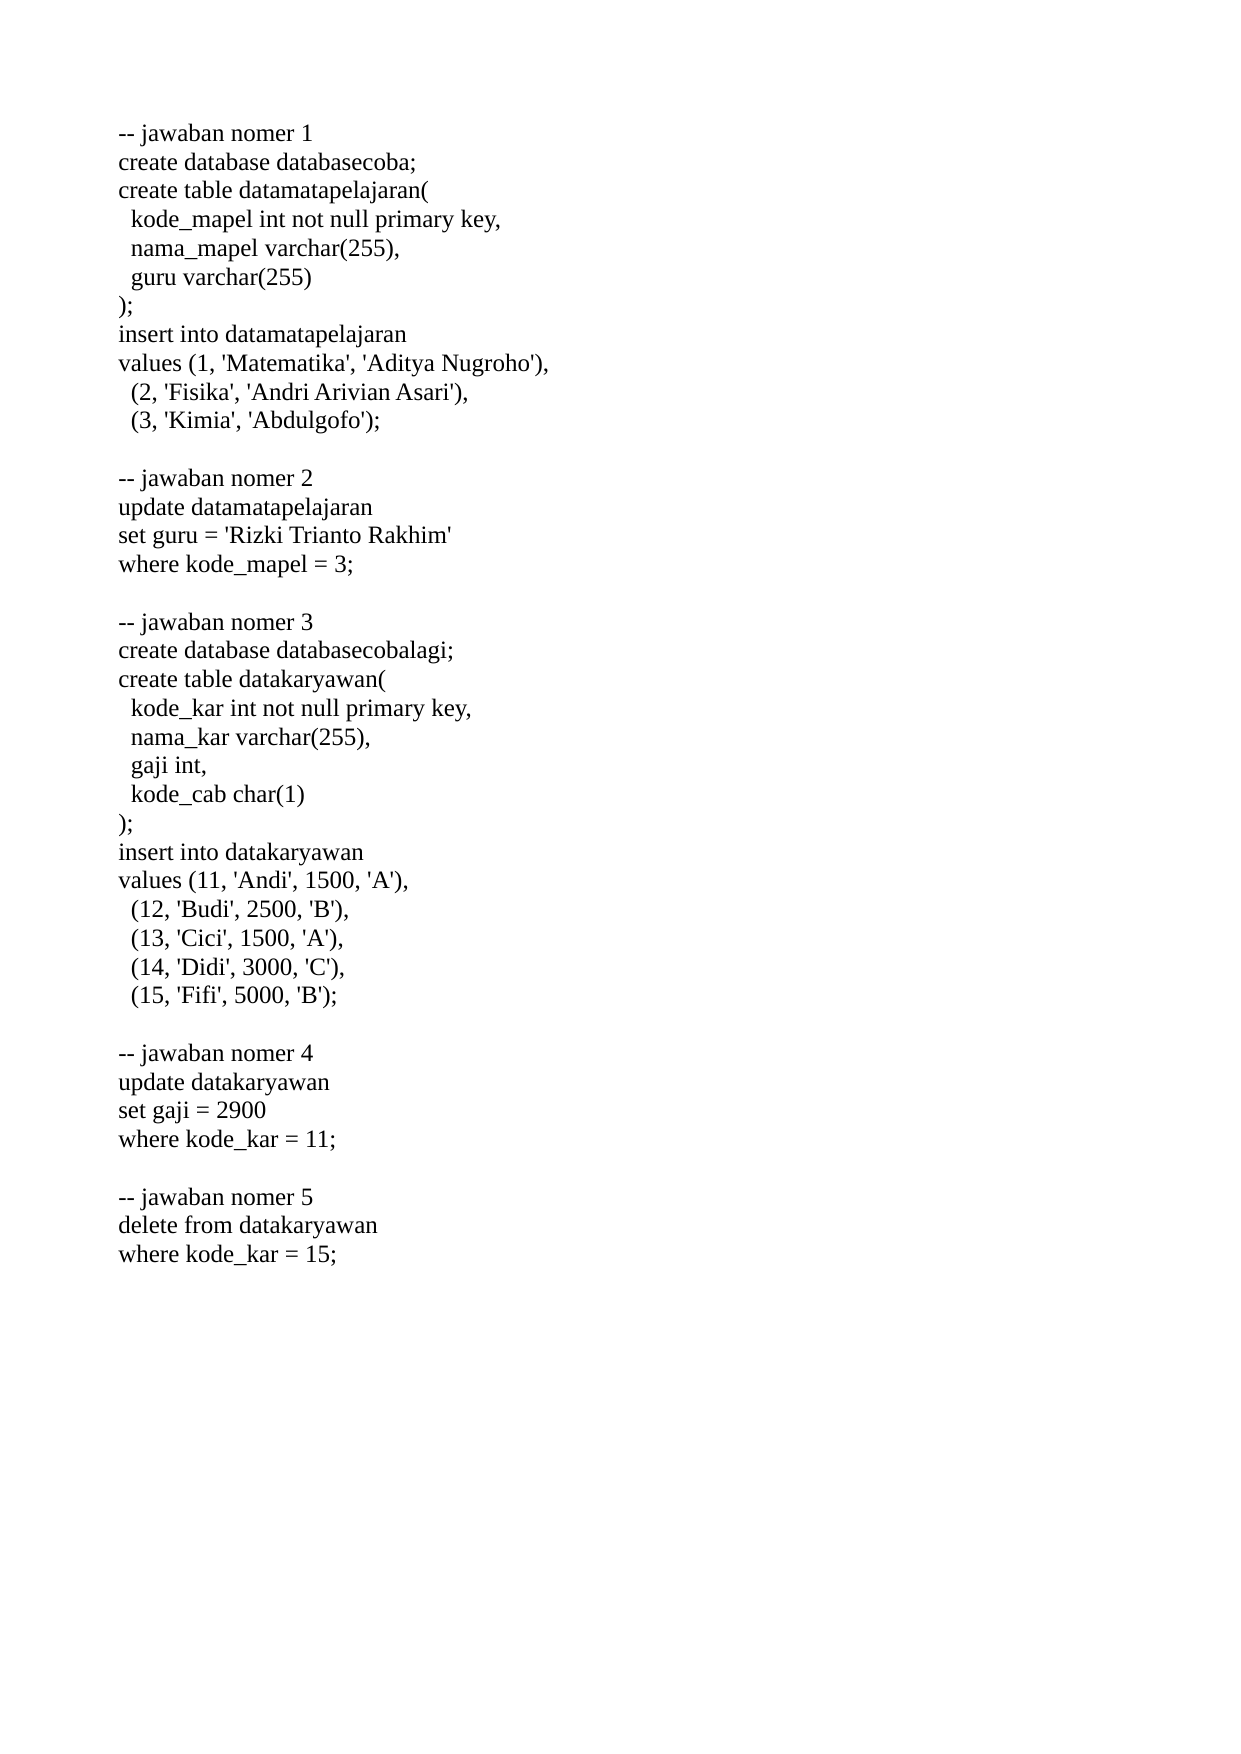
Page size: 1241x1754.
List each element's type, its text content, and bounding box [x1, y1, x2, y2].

text (15, 'Fifi', 5000, 'B'); [118, 981, 1122, 1009]
text values (1, 'Matematika', 'Aditya Nugroho'), [118, 348, 1122, 377]
text -- jawaban nomer 2 [118, 463, 1122, 492]
text create table datakaryawan( [118, 664, 1122, 693]
text where kode_kar = 11; [118, 1124, 1122, 1153]
text nama_kar varchar(255), [118, 722, 1122, 751]
text ); [118, 808, 1122, 837]
text -- jawaban nomer 4 [118, 1038, 1122, 1067]
text where kode_kar = 15; [118, 1239, 1122, 1268]
text (14, 'Didi', 3000, 'C'), [118, 952, 1122, 981]
text (12, 'Budi', 2500, 'B'), [118, 894, 1122, 923]
text gaji int, [118, 751, 1122, 779]
text -- jawaban nomer 5 [118, 1182, 1122, 1211]
text create database databasecoba; [118, 147, 1122, 176]
text create database databasecobalagi; [118, 636, 1122, 664]
text ); [118, 291, 1122, 319]
text set guru = 'Rizki Trianto Rakhim' [118, 521, 1122, 549]
text where kode_mapel = 3; [118, 549, 1122, 578]
text kode_cab char(1) [118, 779, 1122, 808]
text insert into datamatapelajaran [118, 319, 1122, 348]
text guru varchar(255) [118, 262, 1122, 291]
text (3, 'Kimia', 'Abdulgofo'); [118, 406, 1122, 434]
text nama_mapel varchar(255), [118, 233, 1122, 262]
text update datakaryawan [118, 1067, 1122, 1096]
text (2, 'Fisika', 'Andri Arivian Asari'), [118, 377, 1122, 406]
text delete from datakaryawan [118, 1211, 1122, 1239]
text create table datamatapelajaran( [118, 176, 1122, 204]
text (13, 'Cici', 1500, 'A'), [118, 923, 1122, 952]
text insert into datakaryawan [118, 837, 1122, 866]
text -- jawaban nomer 1 [118, 118, 1122, 147]
text values (11, 'Andi', 1500, 'A'), [118, 866, 1122, 894]
text kode_kar int not null primary key, [118, 693, 1122, 722]
text -- jawaban nomer 3 [118, 607, 1122, 636]
text update datamatapelajaran [118, 492, 1122, 521]
text set gaji = 2900 [118, 1096, 1122, 1124]
text kode_mapel int not null primary key, [118, 204, 1122, 233]
